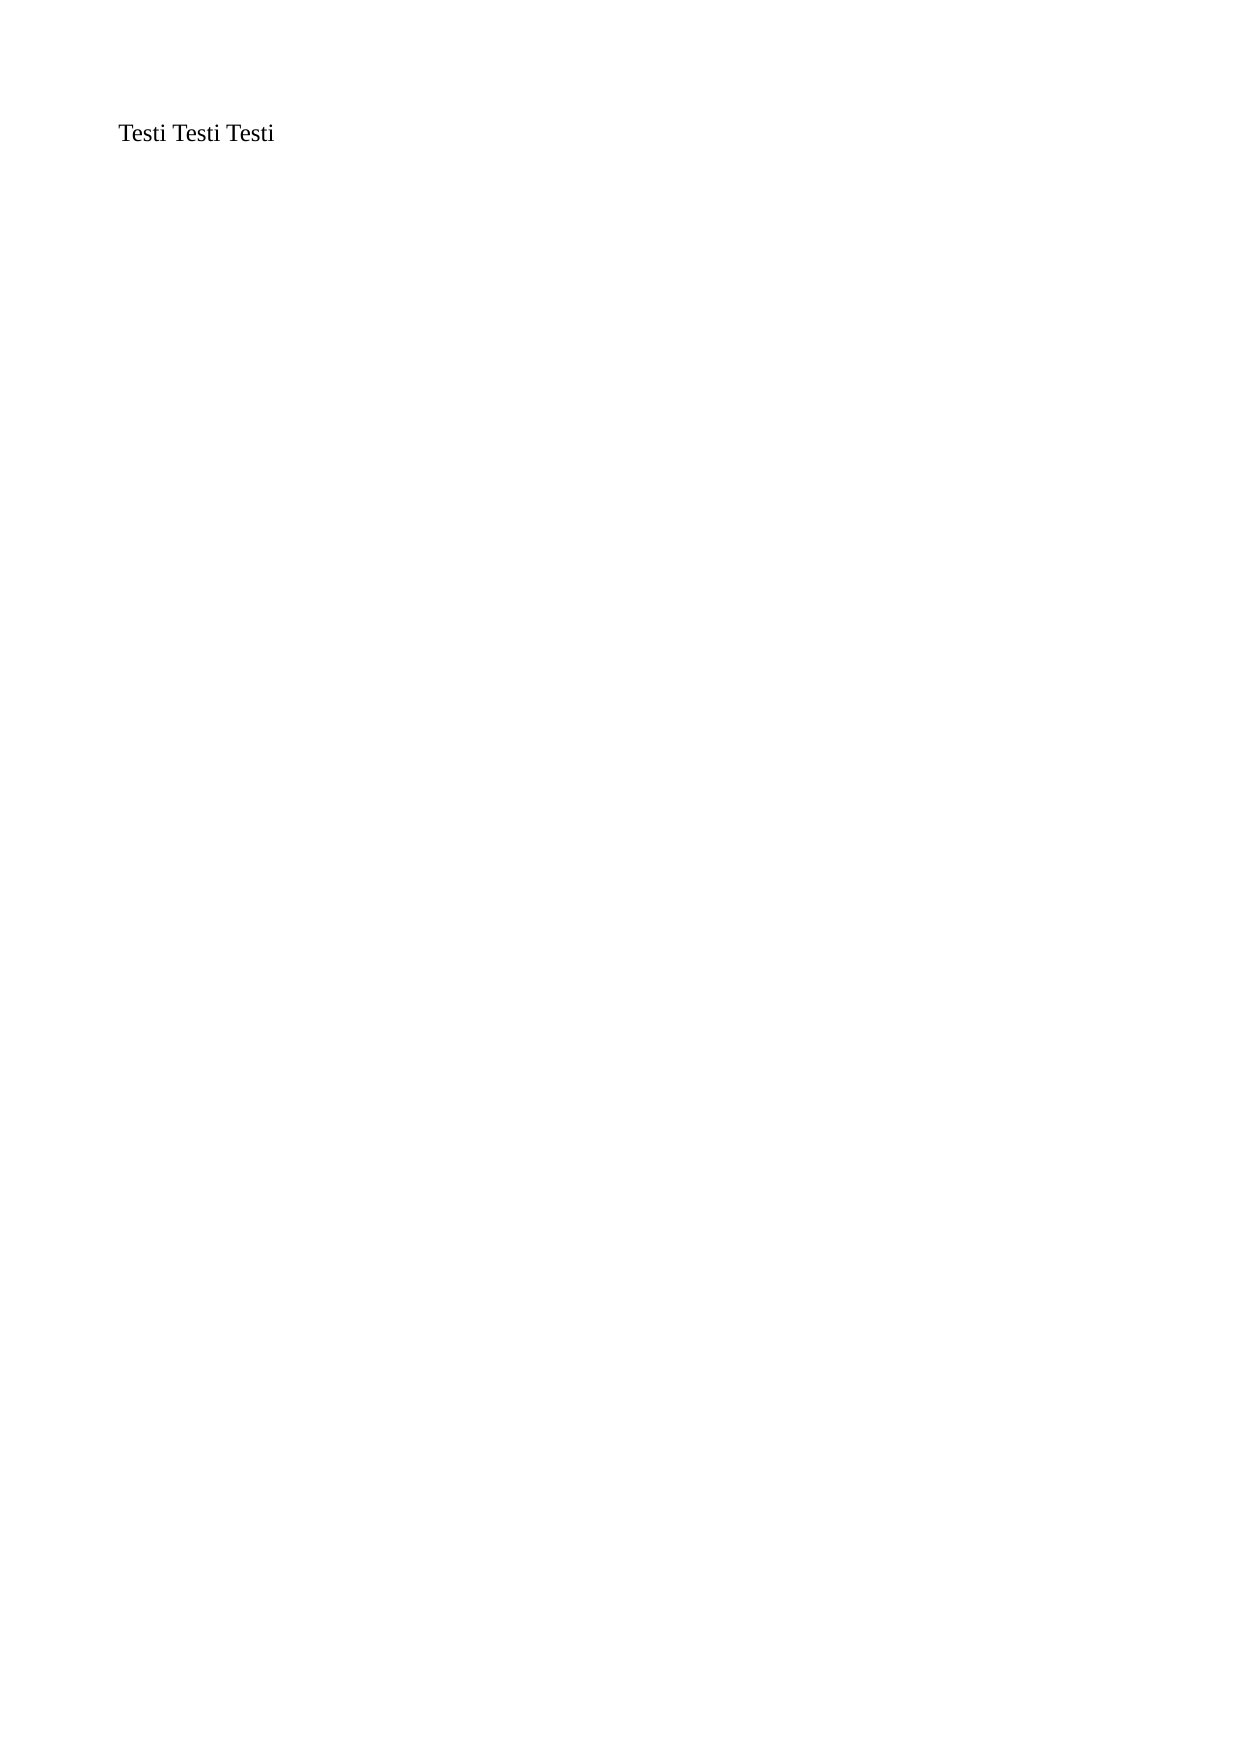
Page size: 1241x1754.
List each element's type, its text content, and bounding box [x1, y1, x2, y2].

text Testi Testi Testi [118, 118, 1122, 147]
